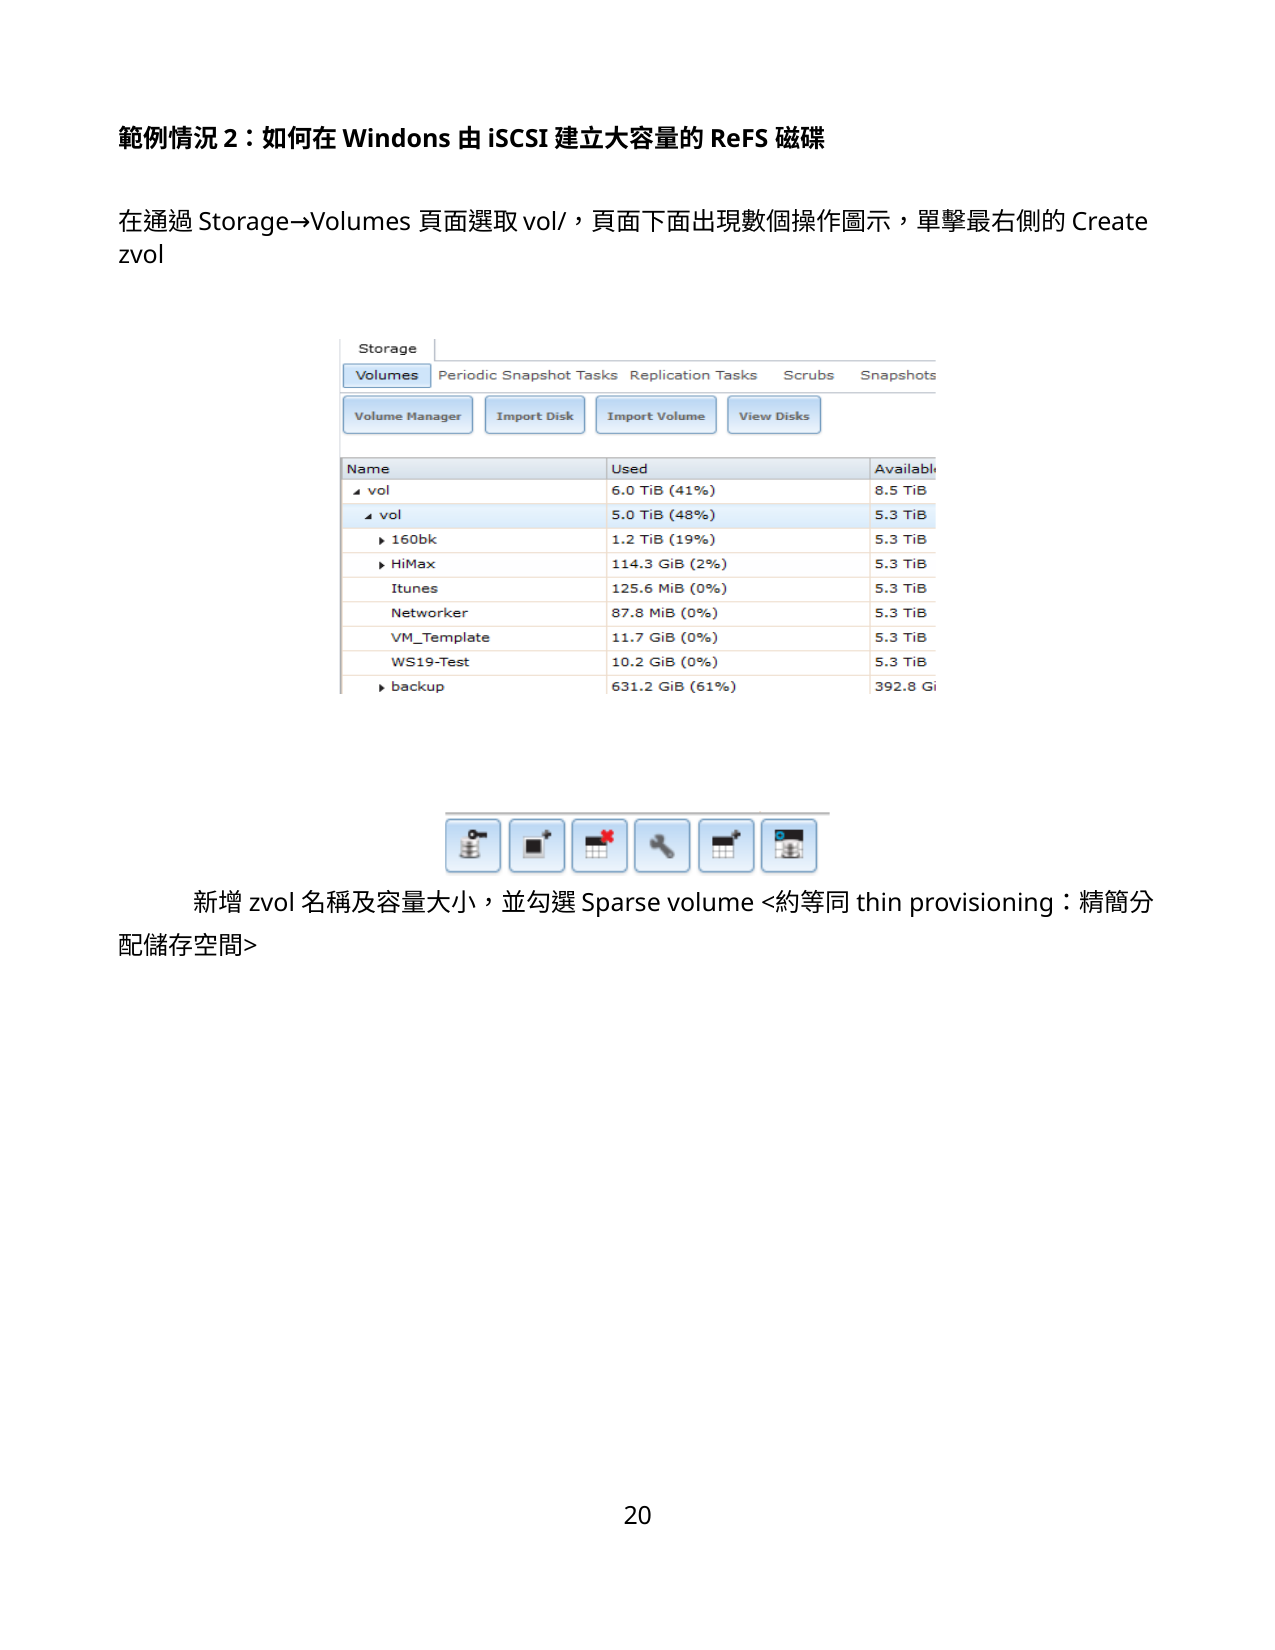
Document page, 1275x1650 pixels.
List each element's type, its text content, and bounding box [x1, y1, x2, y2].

text 新增 zvol 名稱及容量大小，並勾選Sparse volume <約等同 thin provisioning：精簡分配儲存空間> [118, 811, 1157, 962]
subtitle 範例情況2：如何在Windons 由iSCSI 建立大容量的ReFS 磁碟 [118, 118, 1157, 154]
text 在通過Storage→Volumes 頁面選取vol/，頁面下面出現數個操作圖示，單擊最右側的Create zvol [118, 201, 1157, 271]
picture [339, 339, 936, 694]
picture [445, 811, 830, 876]
